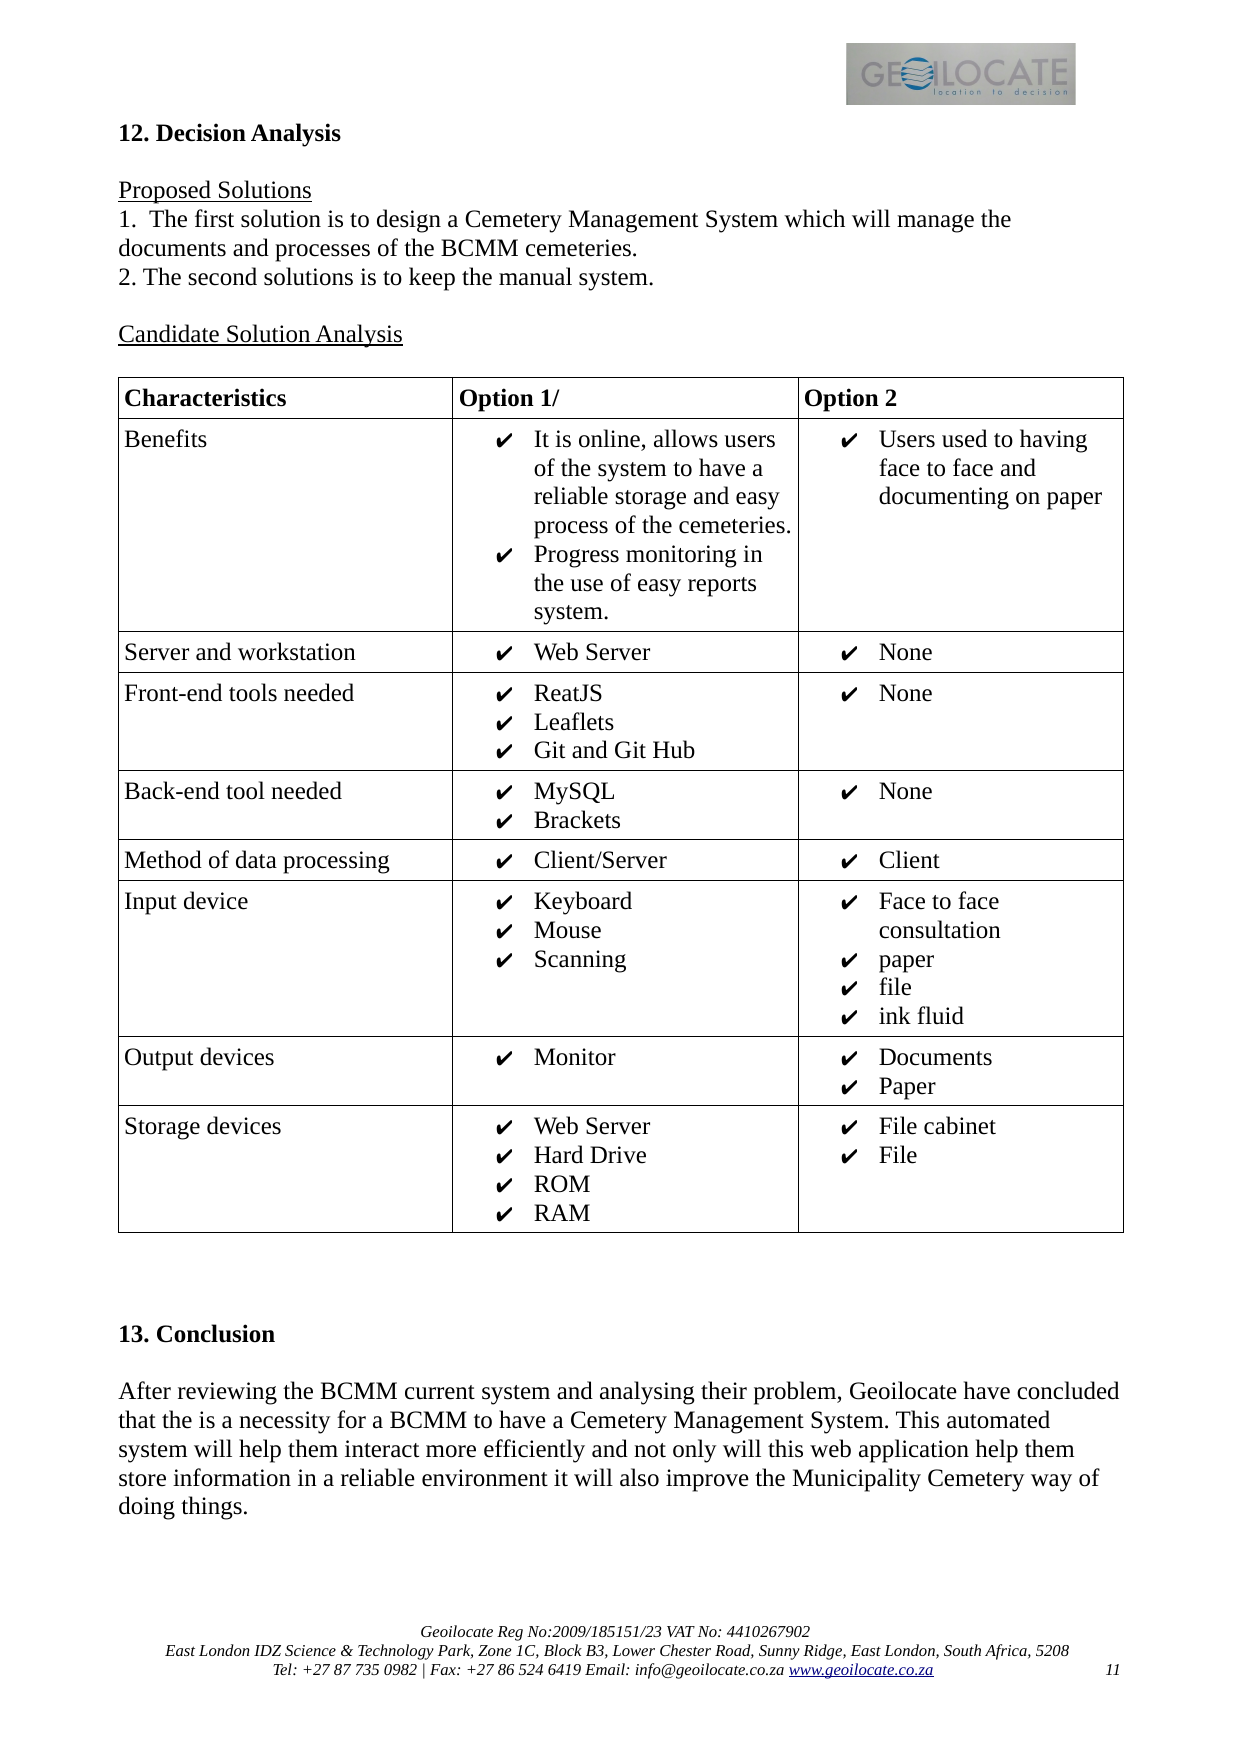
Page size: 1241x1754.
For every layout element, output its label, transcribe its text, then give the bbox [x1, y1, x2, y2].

table_cell Web Server Hard Drive ROM RAM [453, 1106, 798, 1232]
text After reviewing the BCMM current system and analysing their problem, Geoilocate have concluded that the is a necessity for a BCMM to have a Cemetery Management System. This automated system will help them interact more efficiently and not only will this web application help them store information in a reliable environment it will also improve the Municipality Cemetery way of doing things. [118, 1376, 1122, 1520]
table_cell None [799, 632, 1123, 672]
table_cell Users used to having face to face and documenting on paper [799, 419, 1123, 631]
table_cell Server and workstation [119, 632, 452, 672]
text Proposed Solutions [118, 176, 1122, 204]
table_cell Input device [119, 881, 452, 1036]
table_cell None [799, 771, 1123, 839]
table_cell Output devices [119, 1037, 452, 1105]
text 12. Decision Analysis [118, 118, 1122, 147]
text Candidate Solution Analysis [118, 319, 1122, 348]
table_cell Benefits [119, 419, 452, 631]
table_cell Client/Server [453, 840, 798, 880]
table_cell Method of data processing [119, 840, 452, 880]
table_cell Back-end tool needed [119, 771, 452, 839]
table_cell Documents Paper [799, 1037, 1123, 1105]
table_cell Front-end tools needed [119, 673, 452, 770]
table_cell MySQL Brackets [453, 771, 798, 839]
table_cell None [799, 673, 1123, 770]
text 1. The first solution is to design a Cemetery Management System which will manage the documents and processes of the BCMM cemeteries. [118, 204, 1122, 262]
table_cell ReatJS Leaflets Git and Git Hub [453, 673, 798, 770]
table_header Option 1/ [453, 378, 798, 418]
text 13. Conclusion [118, 1319, 1122, 1348]
table_cell Client [799, 840, 1123, 880]
table_cell Storage devices [119, 1106, 452, 1232]
table_cell File cabinet File [799, 1106, 1123, 1232]
table_cell Keyboard Mouse Scanning [453, 881, 798, 1036]
table_cell Monitor [453, 1037, 798, 1105]
table_header Option 2 [799, 378, 1123, 418]
text 2. The second solutions is to keep the manual system. [118, 262, 1122, 291]
table_header Characteristics [119, 378, 452, 418]
picture [846, 43, 1076, 105]
table_cell Face to face consultation paper file ink fluid [799, 881, 1123, 1036]
table_cell Web Server [453, 632, 798, 672]
table_cell It is online, allows users of the system to have a reliable storage and easy process of the cemeteries. Progress monitoring in the use of easy reports system. [453, 419, 798, 631]
